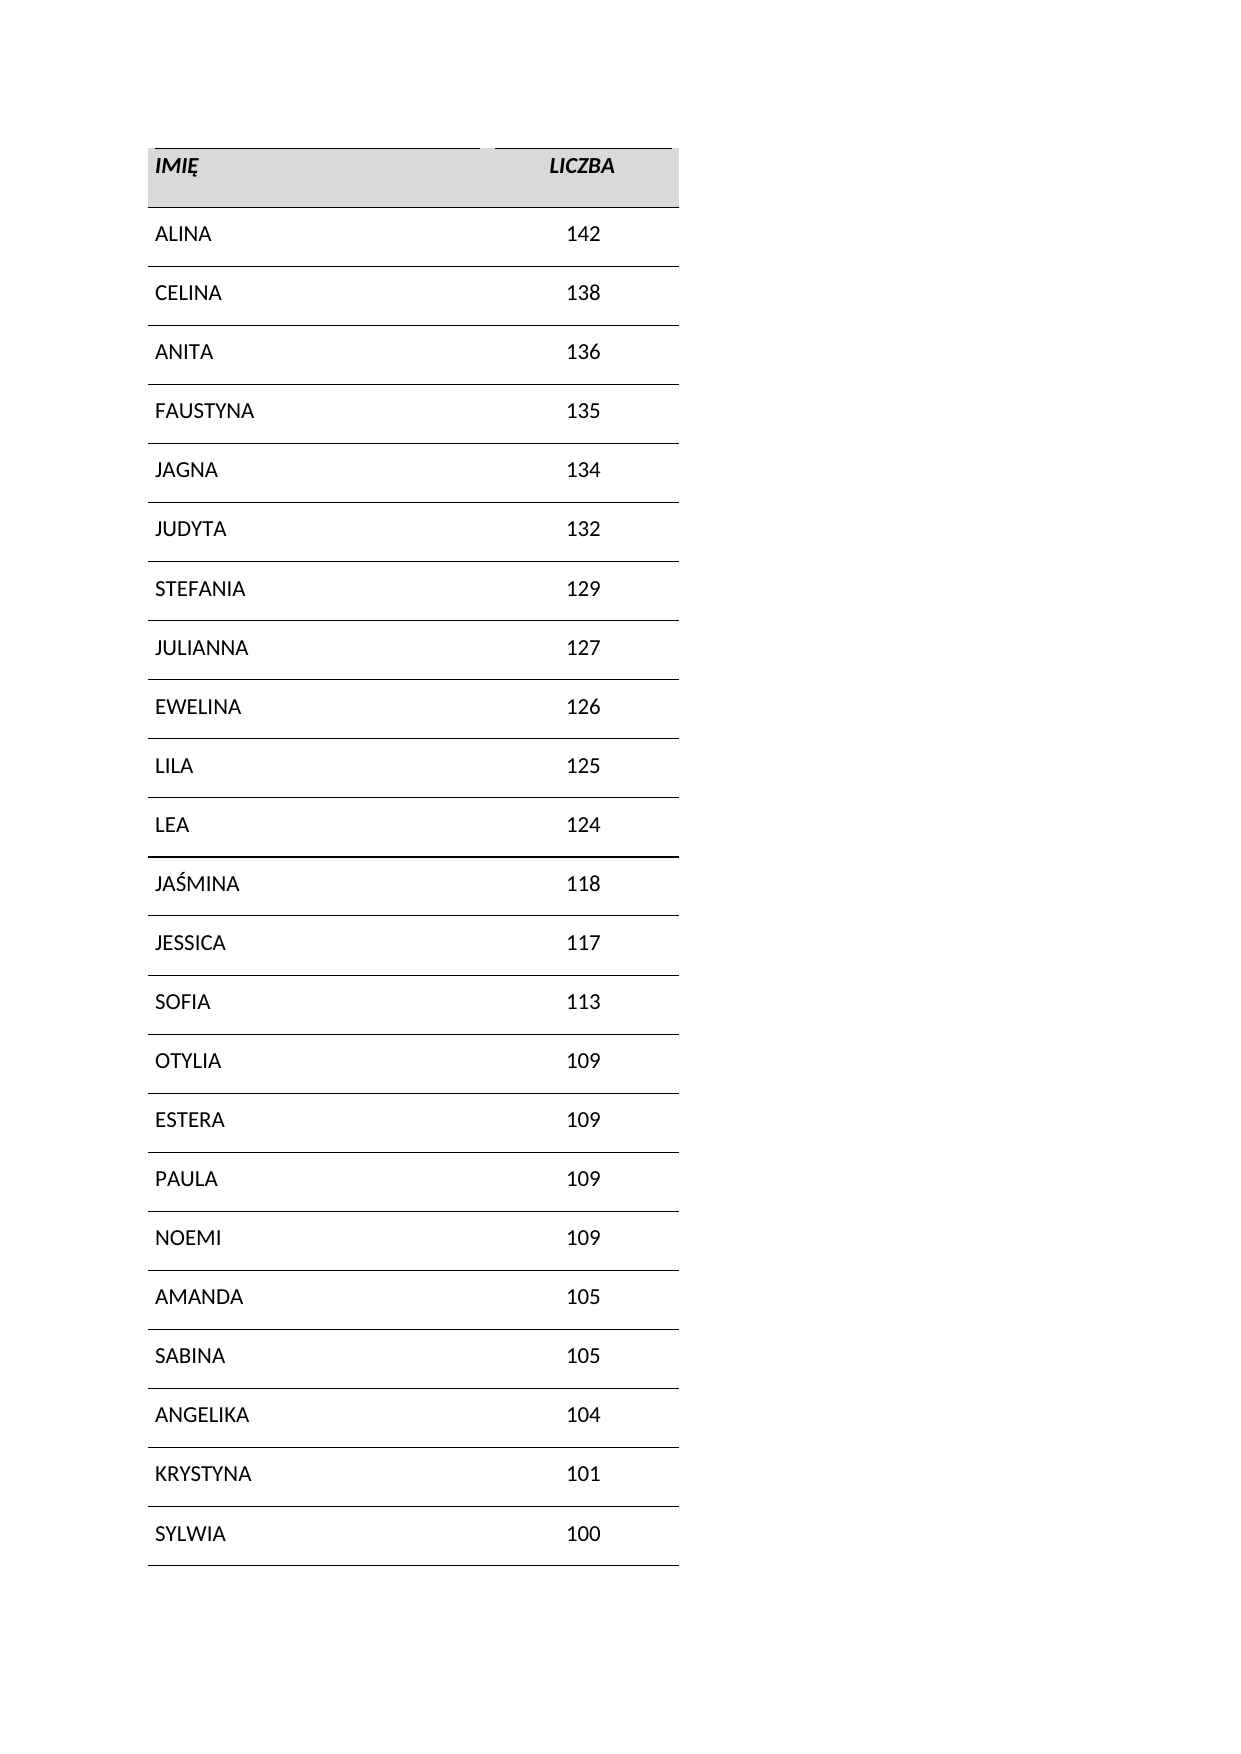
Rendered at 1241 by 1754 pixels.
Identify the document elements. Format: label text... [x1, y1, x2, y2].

table_cell FAUSTYNA [148, 385, 487, 443]
table_cell 105 [487, 1271, 679, 1329]
table_cell LEA [148, 798, 487, 856]
table_cell JULIANNA [148, 621, 487, 679]
table_cell NOEMI [148, 1212, 487, 1270]
table_cell ANGELIKA [148, 1389, 487, 1447]
table_header IMIĘ [148, 148, 487, 207]
table_cell 142 [487, 208, 679, 266]
table_cell 138 [487, 267, 679, 325]
table_cell LILA [148, 739, 487, 797]
table_cell ESTERA [148, 1094, 487, 1152]
table_cell 104 [487, 1389, 679, 1447]
table_cell 109 [487, 1153, 679, 1211]
table_cell 134 [487, 444, 679, 502]
table_cell 135 [487, 385, 679, 443]
table_cell 117 [487, 916, 679, 974]
table_cell CELINA [148, 267, 487, 325]
table_cell JUDYTA [148, 503, 487, 561]
table_cell 109 [487, 1094, 679, 1152]
table_cell ANITA [148, 326, 487, 384]
table_cell 132 [487, 503, 679, 561]
table_cell 118 [487, 858, 679, 915]
table_cell SOFIA [148, 976, 487, 1033]
table_cell 126 [487, 680, 679, 738]
table_cell 129 [487, 562, 679, 620]
table_cell STEFANIA [148, 562, 487, 620]
table_cell 113 [487, 976, 679, 1033]
table_cell PAULA [148, 1153, 487, 1211]
table_cell 109 [487, 1035, 679, 1093]
table_cell 105 [487, 1330, 679, 1388]
table_cell AMANDA [148, 1271, 487, 1329]
table_cell EWELINA [148, 680, 487, 738]
table_cell 100 [487, 1507, 679, 1565]
table_cell SYLWIA [148, 1507, 487, 1565]
table_cell JAŚMINA [148, 858, 487, 915]
table_cell 109 [487, 1212, 679, 1270]
table_cell 125 [487, 739, 679, 797]
table_cell JAGNA [148, 444, 487, 502]
table_cell 124 [487, 798, 679, 856]
table_cell 101 [487, 1448, 679, 1506]
table_cell ALINA [148, 208, 487, 266]
table_cell OTYLIA [148, 1035, 487, 1093]
table_cell 127 [487, 621, 679, 679]
table_cell KRYSTYNA [148, 1448, 487, 1506]
table_cell JESSICA [148, 916, 487, 974]
table_cell 136 [487, 326, 679, 384]
table_cell SABINA [148, 1330, 487, 1388]
table_header LICZBA [487, 148, 679, 207]
